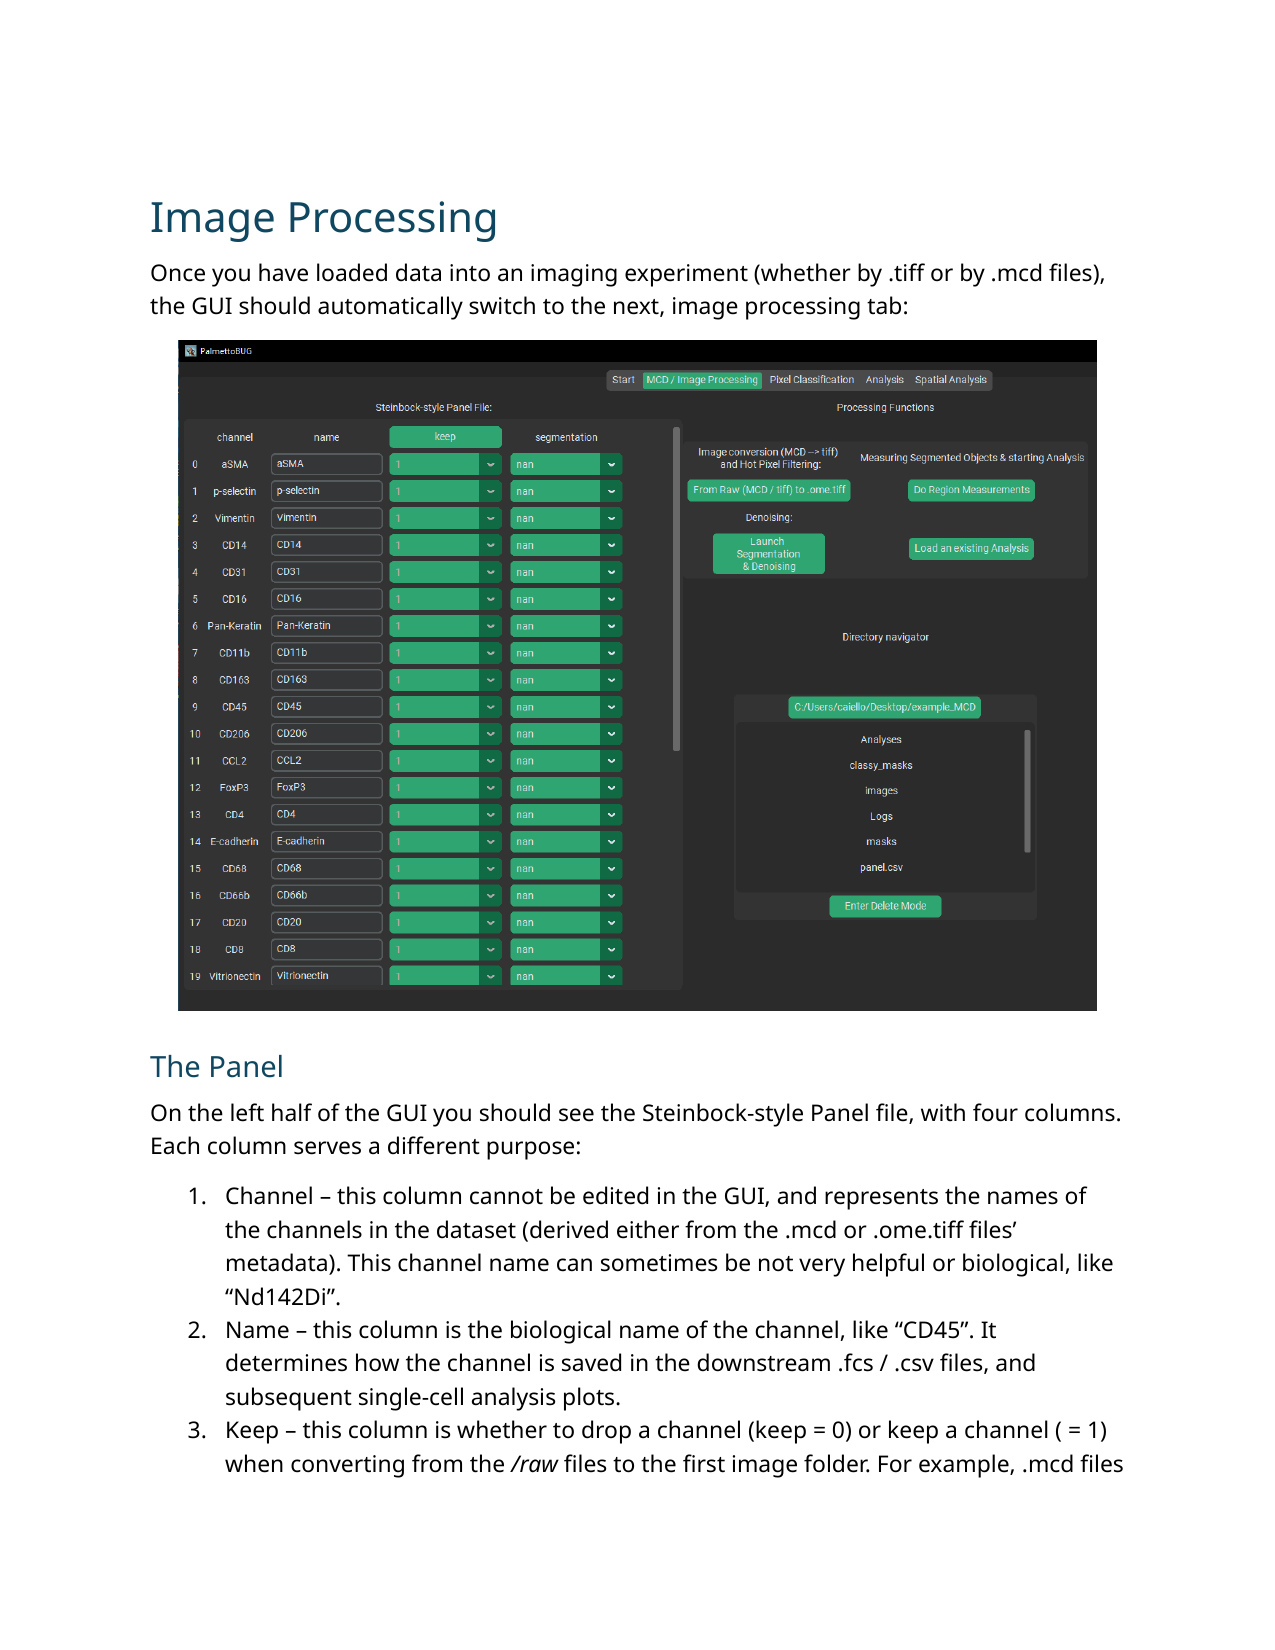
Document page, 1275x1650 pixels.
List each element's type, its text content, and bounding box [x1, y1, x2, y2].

subtitle Image Processing [150, 187, 1125, 244]
list Channel – this column cannot be edited in the GUI, and represents the names of the channels in the dataset (derived either from the .mcd or .ome.tiff files’ metadata). This channel name can sometimes be not very helpful or biological, like “Nd142Di”. [187, 1180, 1125, 1312]
text Once you have loaded data into an imaging experiment (whether by .tiff or by .mcd files), the GUI should automatically switch to the next, image processing tab: [150, 257, 1125, 321]
list Keep – this column is whether to drop a channel (keep = 0) or keep a channel ( = 1) when converting from the /raw files to the first image folder. For example, .mcd files [187, 1414, 1125, 1479]
list Name – this column is the biological name of the channel, like “CD45”. It determines how the channel is saved in the downstream .fcs / .csv files, and subsequent single-cell analysis plots. [187, 1314, 1125, 1412]
text On the left half of the GUI you should see the Steinbock-style Panel file, with four columns. Each column serves a different purpose: [150, 1097, 1125, 1161]
subtitle The Panel [150, 1046, 1125, 1086]
